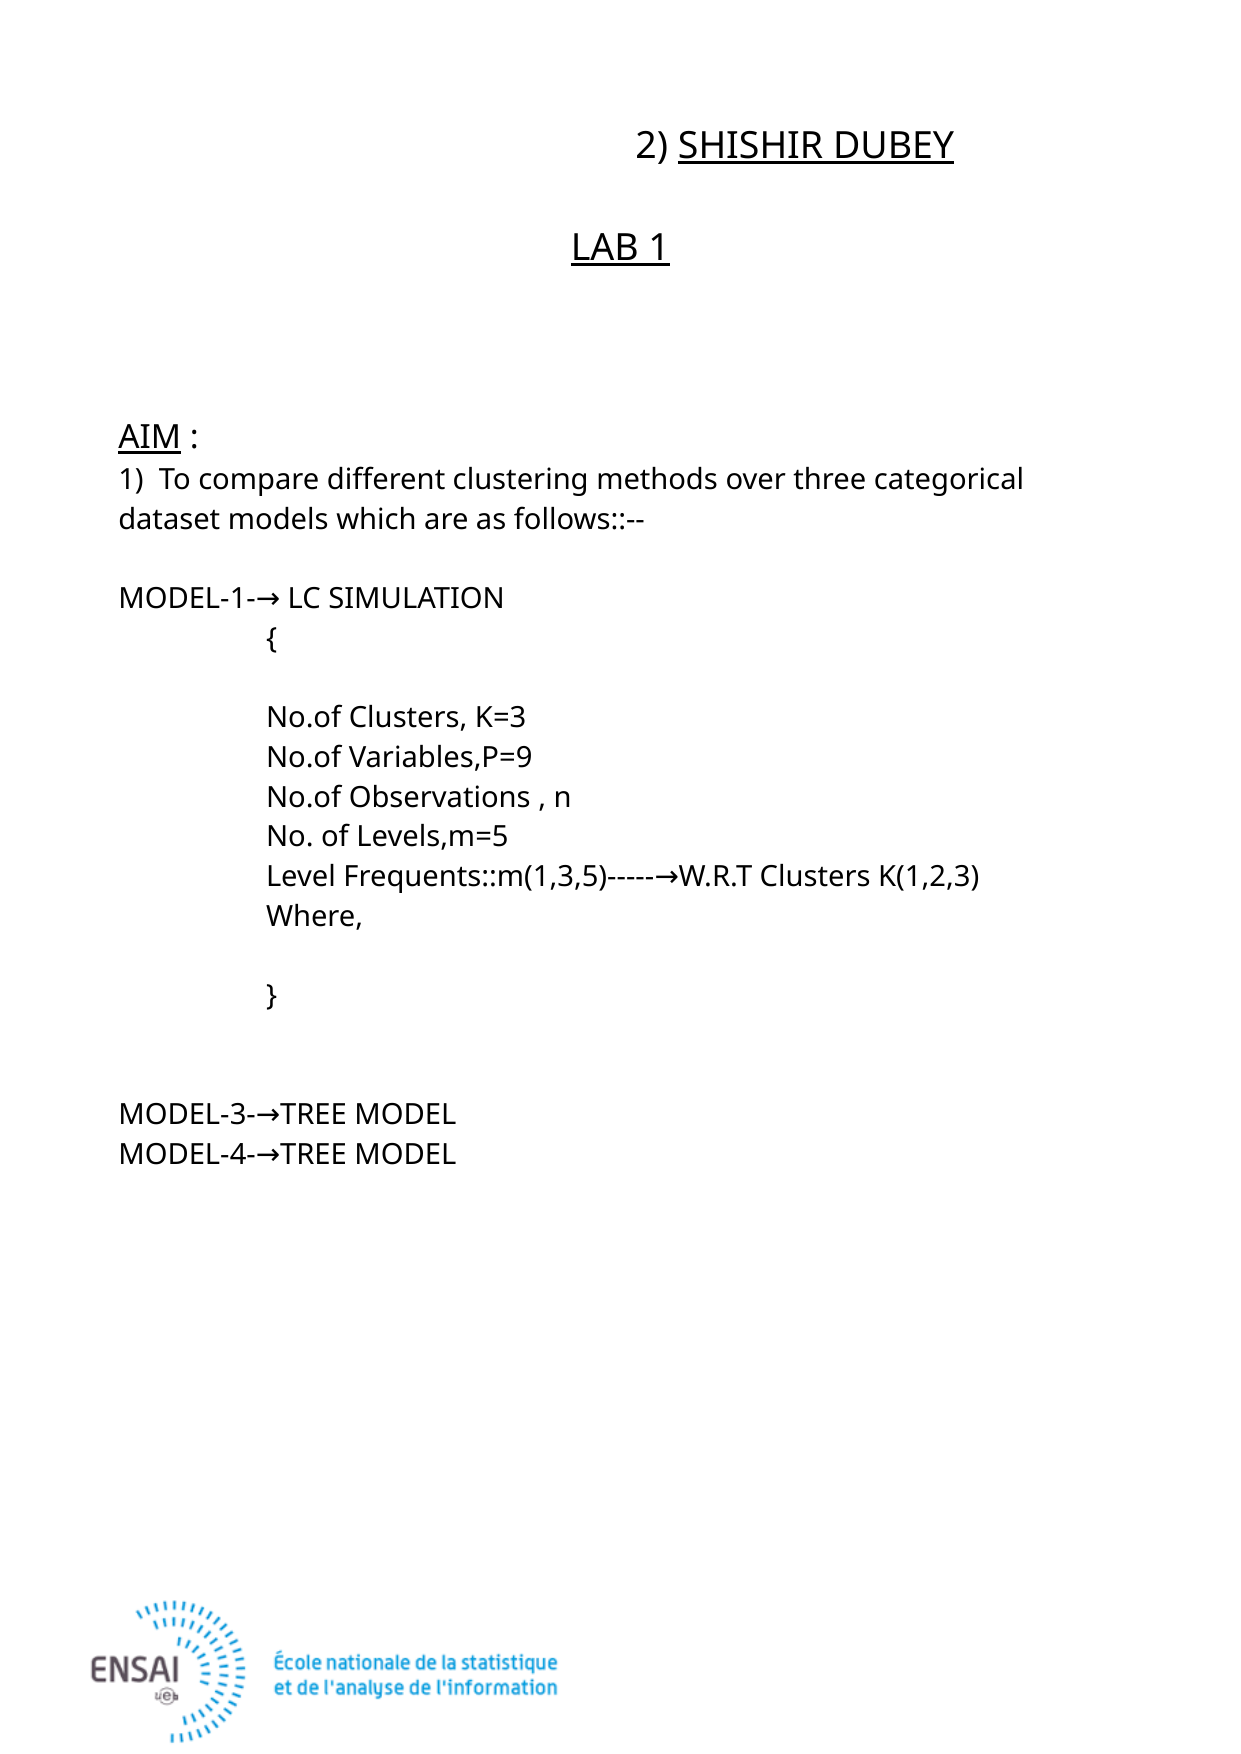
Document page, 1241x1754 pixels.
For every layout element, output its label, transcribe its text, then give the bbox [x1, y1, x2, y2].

text No.of Clusters, K=3 [118, 697, 1122, 736]
text 1) To compare different clustering methods over three categorical dataset models which are as follows::-- [118, 458, 1122, 538]
text Where, [118, 895, 1122, 935]
text AIM : [118, 413, 1122, 458]
text } [118, 974, 1122, 1014]
text MODEL-1-→ LC SIMULATION [118, 577, 1122, 617]
text No. of Levels,m=5 [118, 816, 1122, 855]
text LAB 1 [118, 220, 1122, 271]
picture [43, 1587, 606, 1754]
text No.of Variables,P=9 [118, 736, 1122, 776]
text MODEL-3-→TREE MODEL [118, 1093, 1122, 1133]
text 2) SHISHIR DUBEY [118, 118, 1122, 169]
text No.of Observations , n [118, 776, 1122, 816]
text Level Frequents::m(1,3,5)-----→W.R.T Clusters K(1,2,3) [118, 855, 1122, 895]
text { [118, 617, 1122, 657]
text MODEL-4-→TREE MODEL [118, 1133, 1122, 1173]
